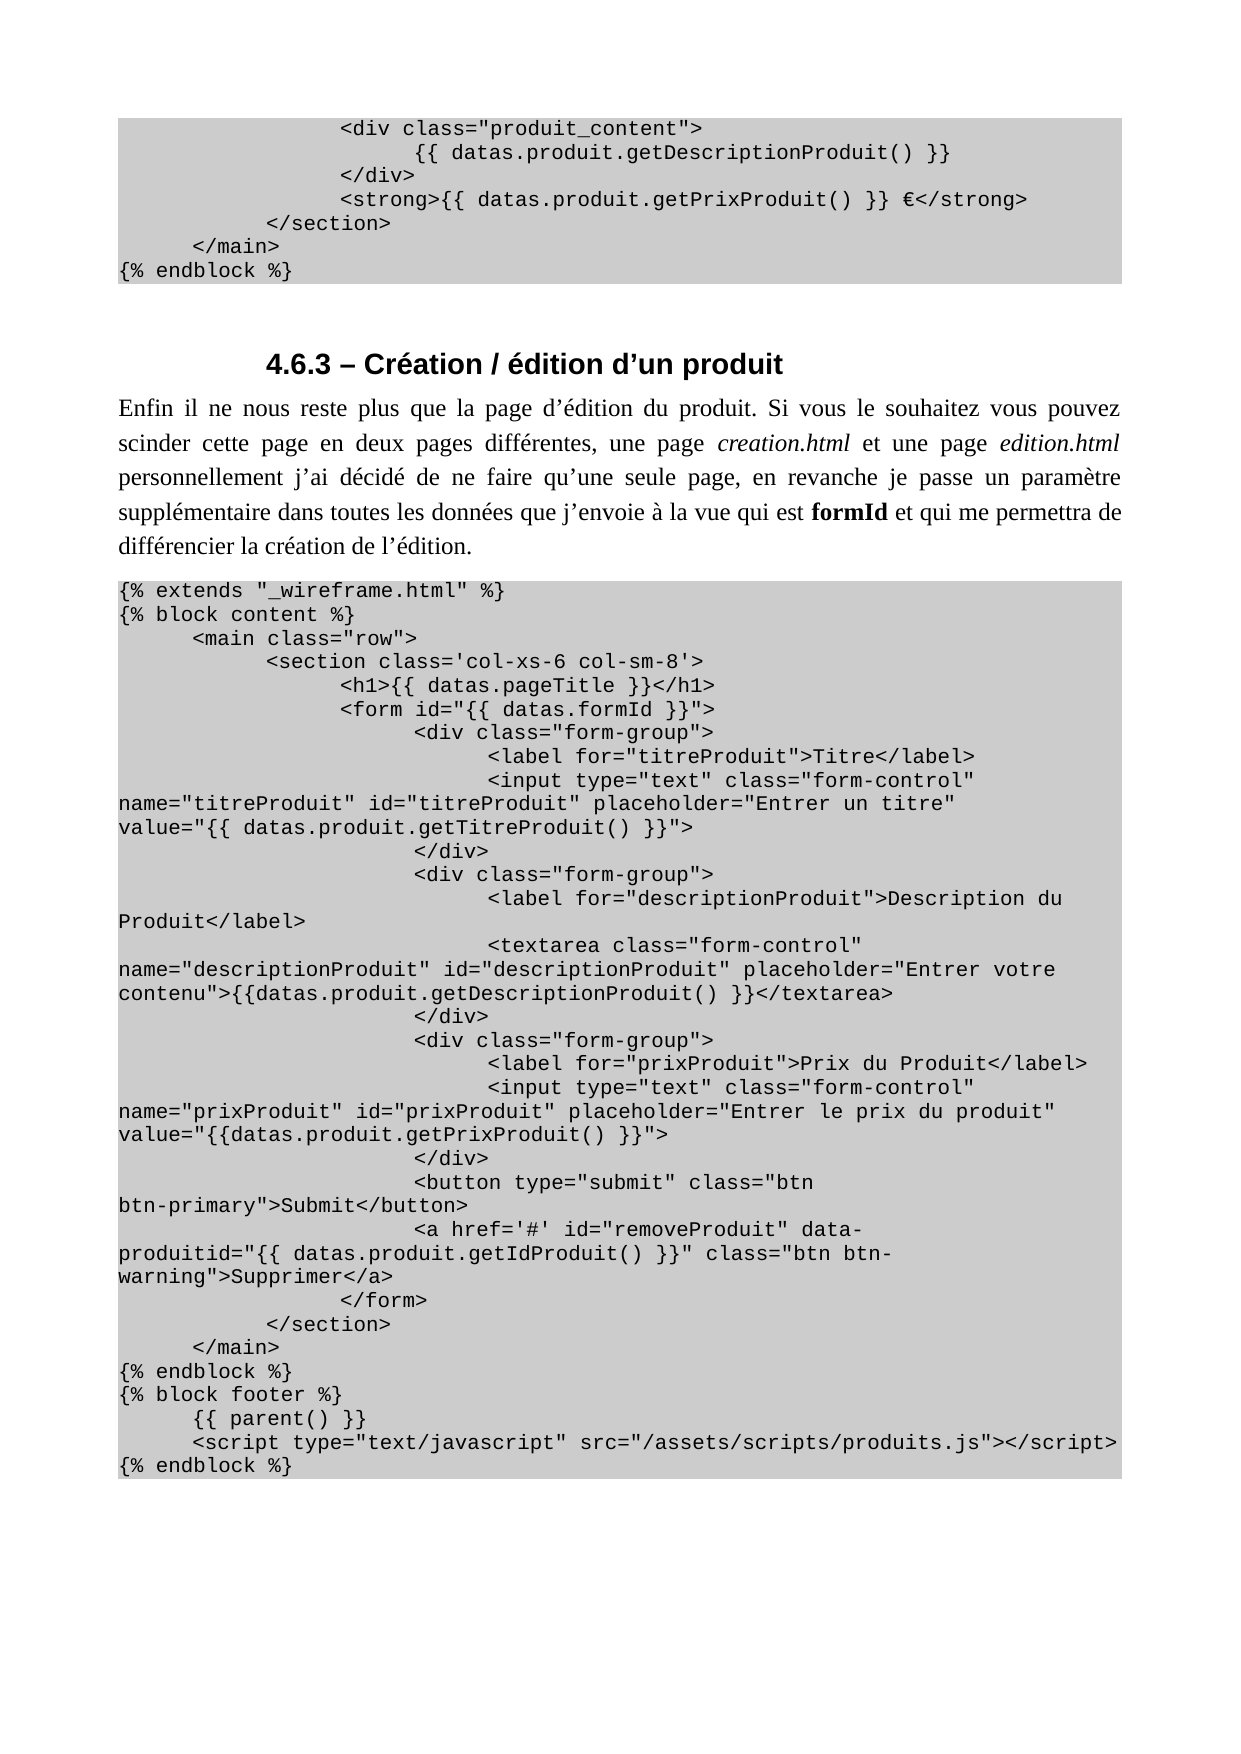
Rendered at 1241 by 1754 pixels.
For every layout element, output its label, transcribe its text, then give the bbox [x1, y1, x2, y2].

text <div class="form-group"> [118, 722, 1122, 746]
text <form id="{{ datas.formId }}"> [118, 699, 1122, 722]
text <label for="prixProduit">Prix du Produit</label> [118, 1053, 1122, 1077]
text <label for="descriptionProduit">Description du Produit</label> [118, 888, 1122, 935]
text {% endblock %} [118, 260, 1122, 284]
text <label for="titreProduit">Titre</label> [118, 746, 1122, 770]
text </form> [118, 1290, 1122, 1313]
text </div> [118, 1006, 1122, 1030]
text <div class="form-group"> [118, 864, 1122, 888]
text </div> [118, 841, 1122, 864]
text <section class='col-xs-6 col-sm-8'> [118, 651, 1122, 675]
text <script type="text/javascript" src="/assets/scripts/produits.js"></script> [118, 1432, 1122, 1455]
text <a href='#' id="removeProduit" data-produitid="{{ datas.produit.getIdProduit() }}" class="btn btn-warning">Supprimer</a> [118, 1219, 1122, 1290]
text <h1>{{ datas.pageTitle }}</h1> [118, 675, 1122, 699]
text <strong>{{ datas.produit.getPrixProduit() }} €</strong> [118, 189, 1122, 213]
text {% endblock %} [118, 1361, 1122, 1384]
text <input type="text" class="form-control" name="prixProduit" id="prixProduit" placeholder="Entrer le prix du produit" value="{{datas.produit.getPrixProduit() }}"> [118, 1077, 1122, 1148]
text {% extends "_wireframe.html" %} [118, 581, 1122, 604]
text </section> [118, 213, 1122, 236]
text {% block content %} [118, 604, 1122, 628]
text <div class="produit_content"> [118, 118, 1122, 142]
text <button type="submit" class="btn btn-primary">Submit</button> [118, 1172, 1122, 1219]
text </div> [118, 165, 1122, 189]
text </div> [118, 1148, 1122, 1172]
text {{ parent() }} [118, 1408, 1122, 1432]
text <main class="row"> [118, 628, 1122, 651]
text Enfin il ne nous reste plus que la page d’édition du produit. Si vous le souhaitez vous pouvez scinder cette page en deux pages différentes, une page creation.html et une page edition.html personnellement j’ai décidé de ne faire qu’une seule page, en revanche je passe un paramètre supplémentaire dans toutes les données que j’envoie à la vue qui est formId et qui me permettra de différencier la création de l’édition. [118, 393, 1122, 560]
text <div class="form-group"> [118, 1030, 1122, 1053]
text </main> [118, 236, 1122, 260]
text {% endblock %} [118, 1455, 1122, 1479]
text </section> [118, 1313, 1122, 1337]
text </main> [118, 1337, 1122, 1361]
text {% block footer %} [118, 1384, 1122, 1408]
text <textarea class="form-control" name="descriptionProduit" id="descriptionProduit" placeholder="Entrer votre contenu">{{datas.produit.getDescriptionProduit() }}</textarea> [118, 935, 1122, 1006]
subtitle 4.6.3 – Création / édition d’un produit [118, 347, 1122, 381]
text {{ datas.produit.getDescriptionProduit() }} [118, 142, 1122, 165]
text <input type="text" class="form-control" name="titreProduit" id="titreProduit" placeholder="Entrer un titre" value="{{ datas.produit.getTitreProduit() }}"> [118, 770, 1122, 841]
